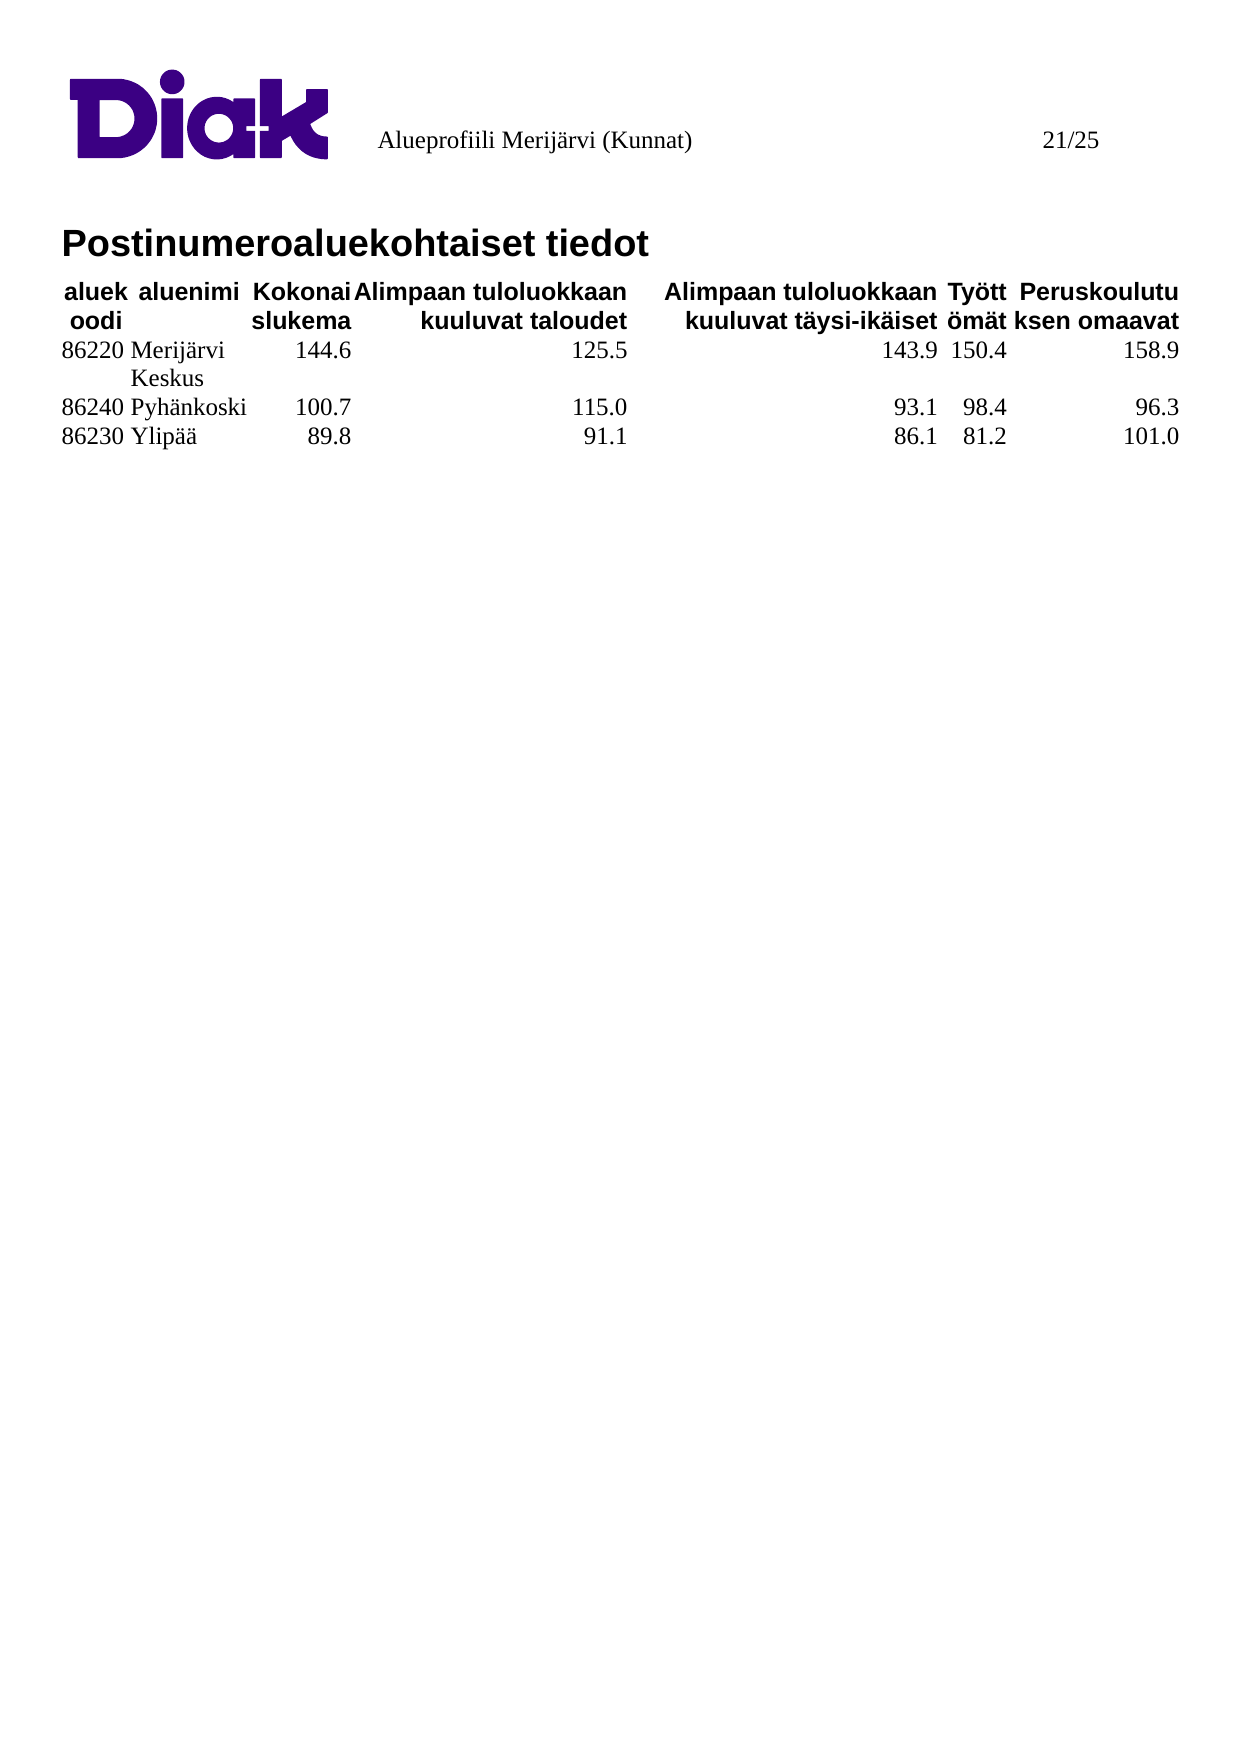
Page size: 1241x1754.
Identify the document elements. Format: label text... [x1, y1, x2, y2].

table_cell 158.9 [1007, 335, 1179, 392]
subtitle Postinumeroaluekohtaiset tiedot [61, 221, 1179, 265]
table_cell Ylipää [130, 421, 248, 450]
table_cell 93.1 [627, 392, 938, 421]
table_cell 81.2 [938, 421, 1007, 450]
table_cell 86230 [61, 421, 130, 450]
table_cell 86.1 [627, 421, 938, 450]
table_cell Pyhänkoski [130, 392, 248, 421]
table_cell 125.5 [351, 335, 627, 392]
table_header aluenimi [130, 277, 248, 335]
table_cell 98.4 [938, 392, 1007, 421]
table_header Peruskoulutuksen omaavat [1007, 277, 1179, 335]
table_cell 91.1 [351, 421, 627, 450]
table_cell 86240 [61, 392, 130, 421]
table_cell 150.4 [938, 335, 1007, 392]
table_header Alimpaan tuloluokkaan kuuluvat täysi-ikäiset [627, 277, 938, 335]
table_cell 115.0 [351, 392, 627, 421]
table_cell 86220 [61, 335, 130, 392]
table_cell Merijärvi Keskus [130, 335, 248, 392]
table_cell 144.6 [248, 335, 351, 392]
table_header Työttömät [938, 277, 1007, 335]
table_header Alimpaan tuloluokkaan kuuluvat taloudet [351, 277, 627, 335]
table_cell 100.7 [248, 392, 351, 421]
table_cell 143.9 [627, 335, 938, 392]
table_cell 96.3 [1007, 392, 1179, 421]
table_cell 101.0 [1007, 421, 1179, 450]
table_header aluekoodi [61, 277, 130, 335]
table_cell 89.8 [248, 421, 351, 450]
table_header Kokonaislukema [248, 277, 351, 335]
